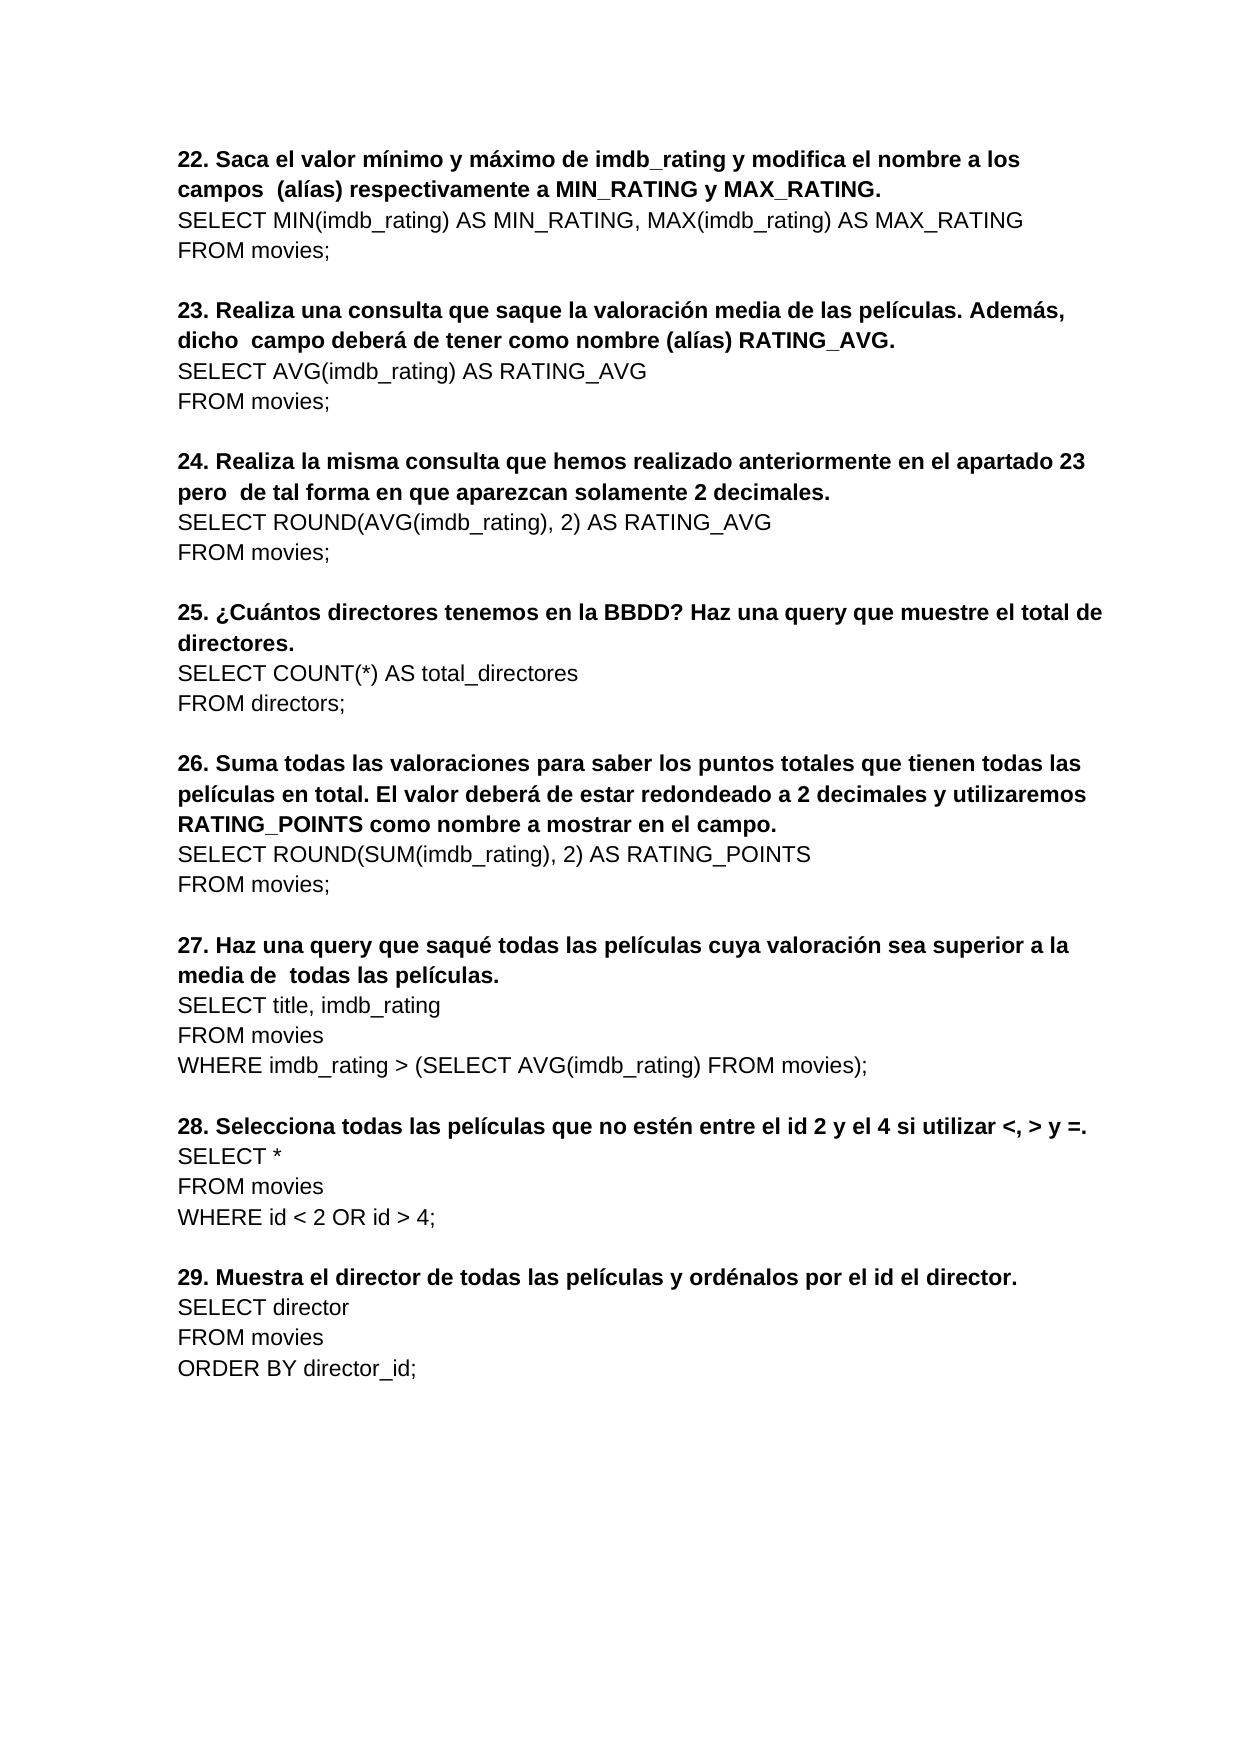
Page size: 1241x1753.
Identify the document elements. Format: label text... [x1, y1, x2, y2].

text SELECT COUNT(*) AS total_directores [177, 660, 1113, 686]
text 25. ¿Cuántos directores tenemos en la BBDD? Haz una query que muestre el total de directores. [177, 599, 1113, 656]
text SELECT title, imdb_rating [177, 992, 1113, 1018]
text 26. Suma todas las valoraciones para saber los puntos totales que tienen todas las películas en total. El valor deberá de estar redondeado a 2 decimales y utilizaremos RATING_POINTS como nombre a mostrar en el campo. [177, 750, 1113, 837]
text 29. Muestra el director de todas las películas y ordénalos por el id el director. [177, 1264, 1113, 1290]
text FROM movies [177, 1324, 1113, 1351]
text FROM directors; [177, 690, 1113, 716]
text 23. Realiza una consulta que saque la valoración media de las películas. Además, dicho campo deberá de tener como nombre (alías) RATING_AVG. [177, 297, 1113, 354]
text ORDER BY director_id; [177, 1354, 1113, 1381]
text FROM movies [177, 1022, 1113, 1048]
text FROM movies; [177, 539, 1113, 565]
text WHERE id < 2 OR id > 4; [177, 1203, 1113, 1230]
text SELECT ROUND(AVG(imdb_rating), 2) AS RATING_AVG [177, 509, 1113, 535]
text FROM movies; [177, 388, 1113, 414]
text 28. Selecciona todas las películas que no estén entre el id 2 y el 4 si utilizar <, > y =. [177, 1113, 1113, 1139]
text SELECT MIN(imdb_rating) AS MIN_RATING, MAX(imdb_rating) AS MAX_RATING [177, 207, 1113, 233]
text 24. Realiza la misma consulta que hemos realizado anteriormente en el apartado 23 pero de tal forma en que aparezcan solamente 2 decimales. [177, 448, 1113, 505]
text WHERE imdb_rating > (SELECT AVG(imdb_rating) FROM movies); [177, 1052, 1113, 1079]
text SELECT AVG(imdb_rating) AS RATING_AVG [177, 358, 1113, 384]
text SELECT director [177, 1294, 1113, 1320]
text FROM movies; [177, 871, 1113, 897]
text 22. Saca el valor mínimo y máximo de imdb_rating y modifica el nombre a los campos (alías) respectivamente a MIN_RATING y MAX_RATING. [177, 146, 1113, 203]
text SELECT ROUND(SUM(imdb_rating), 2) AS RATING_POINTS [177, 841, 1113, 867]
text FROM movies [177, 1173, 1113, 1199]
text FROM movies; [177, 237, 1113, 263]
text 27. Haz una query que saqué todas las películas cuya valoración sea superior a la media de todas las películas. [177, 932, 1113, 988]
text SELECT * [177, 1143, 1113, 1169]
